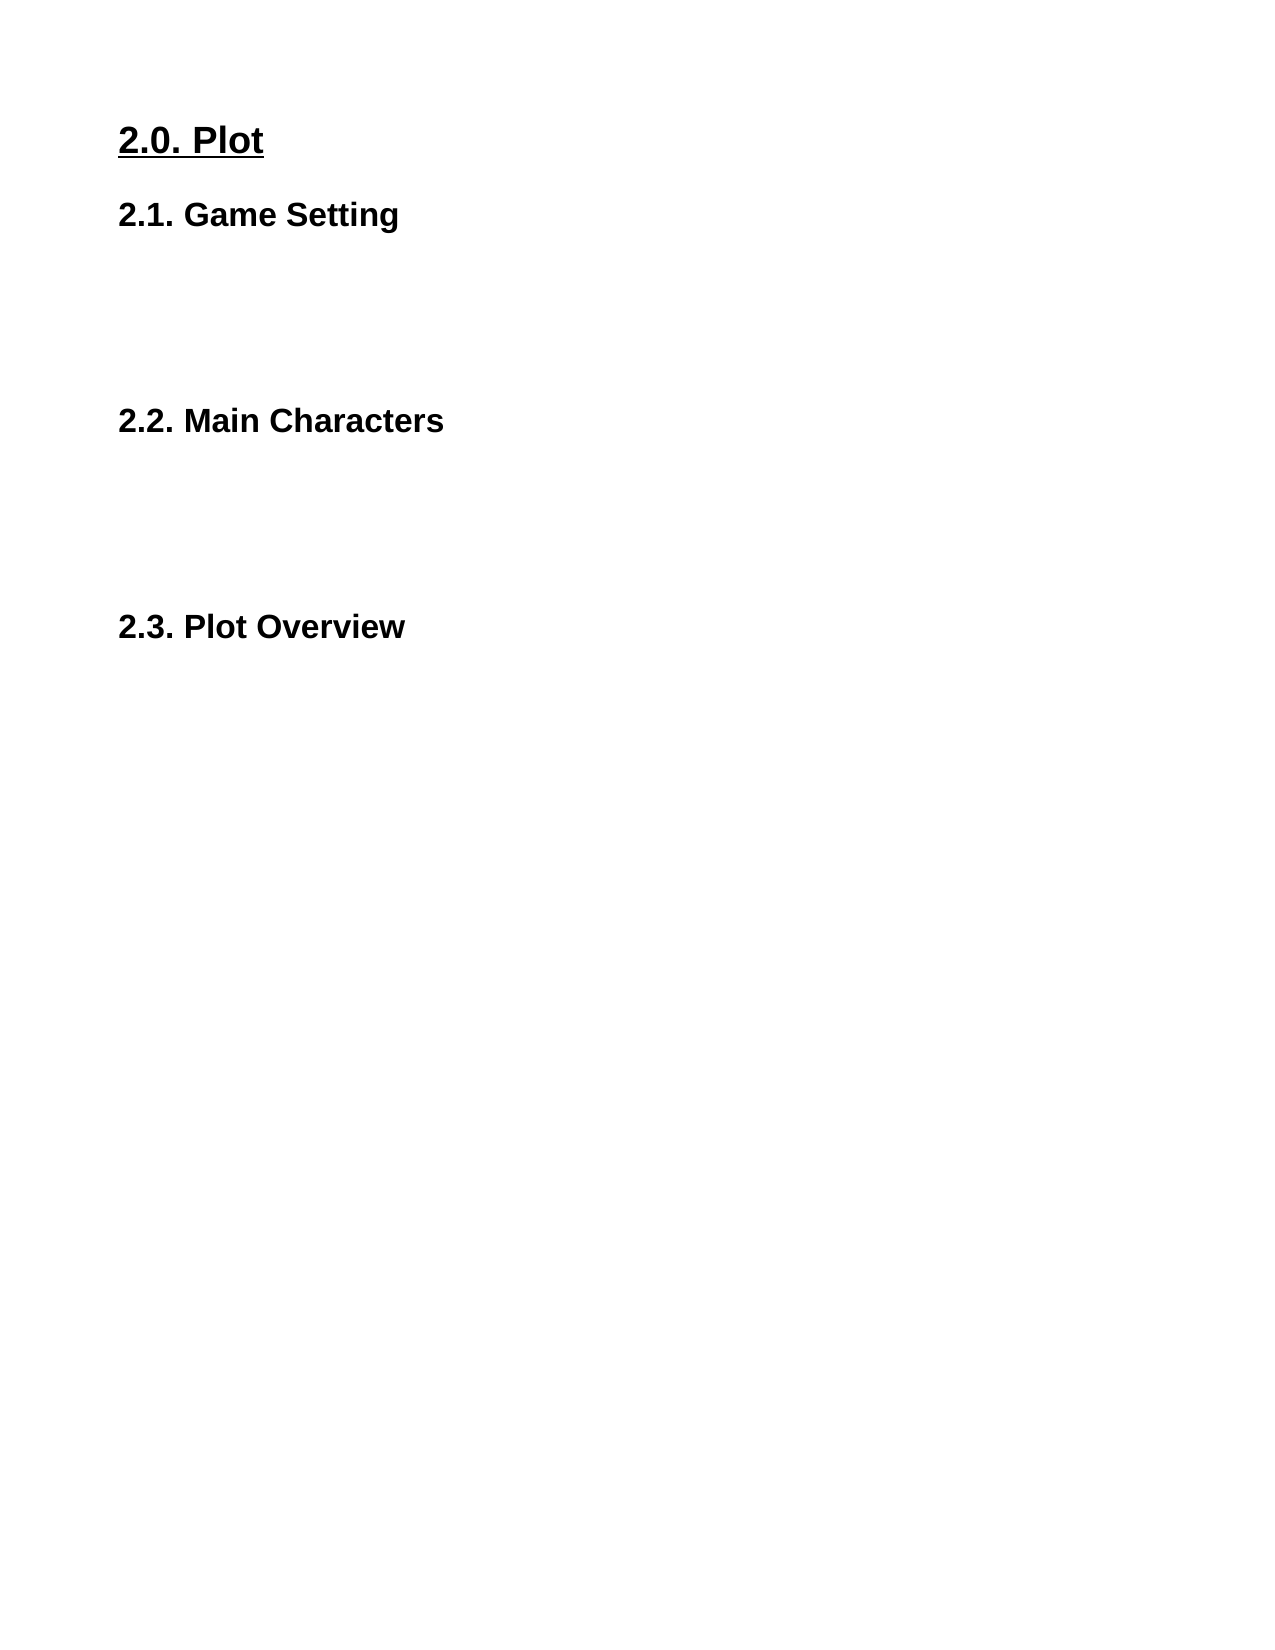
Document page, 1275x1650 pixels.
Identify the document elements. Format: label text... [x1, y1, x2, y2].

subtitle 2.1. Game Setting [118, 195, 1157, 234]
subtitle 2.2. Main Characters [118, 401, 1157, 440]
subtitle 2.0. Plot [118, 118, 1157, 162]
subtitle 2.3. Plot Overview [118, 607, 1157, 646]
